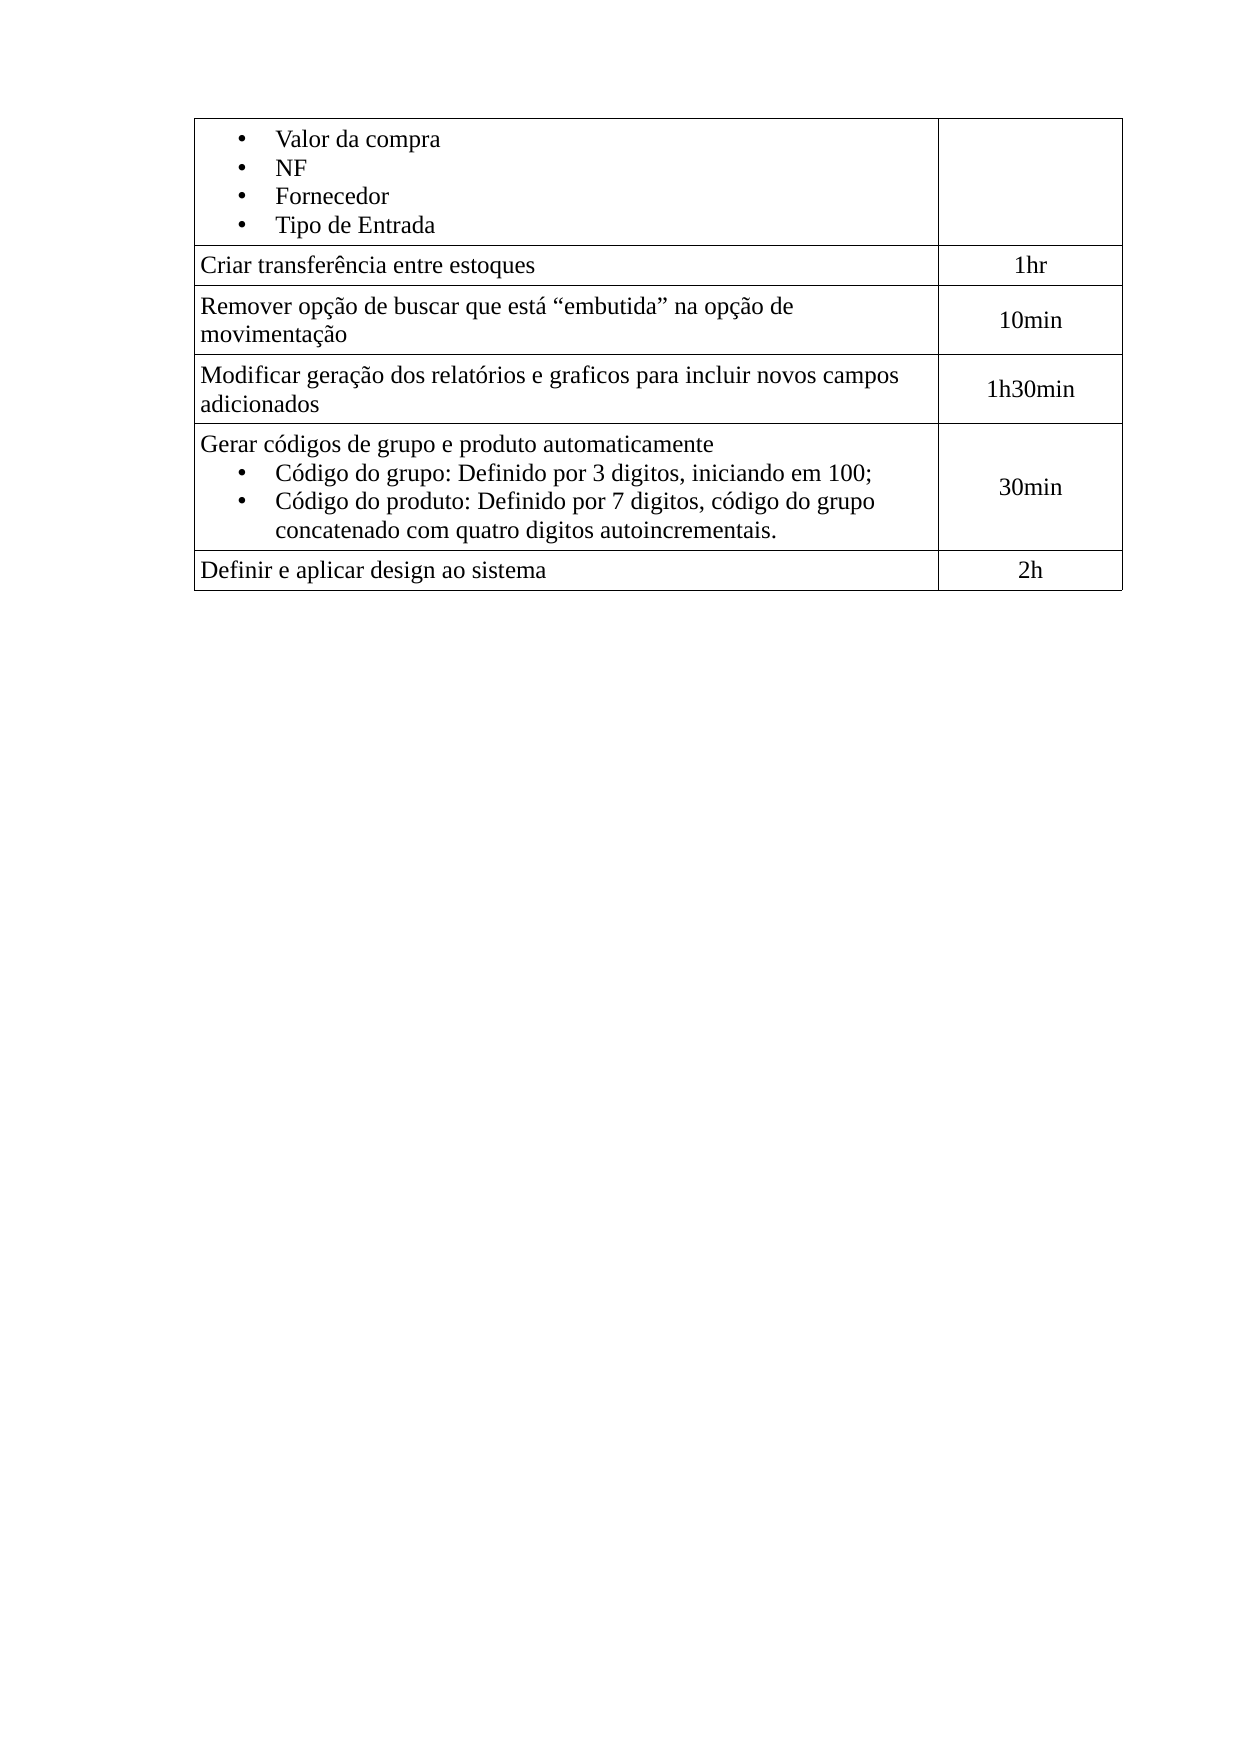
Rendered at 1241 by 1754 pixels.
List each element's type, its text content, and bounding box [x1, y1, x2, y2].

table_cell 10min [939, 286, 1122, 354]
table_cell Modificar geração dos relatórios e graficos para incluir novos campos adicionados [195, 355, 938, 423]
table_cell 1h30min [939, 355, 1122, 423]
table_cell Inserir campos adicionais na inserção de unidades de produto: Valor da compra NF Fornecedor Tipo de Entrada [195, 119, 938, 245]
table_cell Remover opção de buscar que está “embutida” na opção de movimentação [195, 286, 938, 354]
table_cell 30min [939, 424, 1122, 550]
table_cell 1hr [939, 246, 1122, 285]
table_cell Criar transferência entre estoques [195, 246, 938, 285]
table_cell 2h [939, 551, 1122, 590]
table_cell Gerar códigos de grupo e produto automaticamente Código do grupo: Definido por 3 digitos, iniciando em 100; Código do produto: Definido por 7 digitos, código do grupo concatenado com quatro digitos autoincrementais. [195, 424, 938, 550]
table_cell Definir e aplicar design ao sistema [195, 551, 938, 590]
table_cell [939, 119, 1122, 245]
